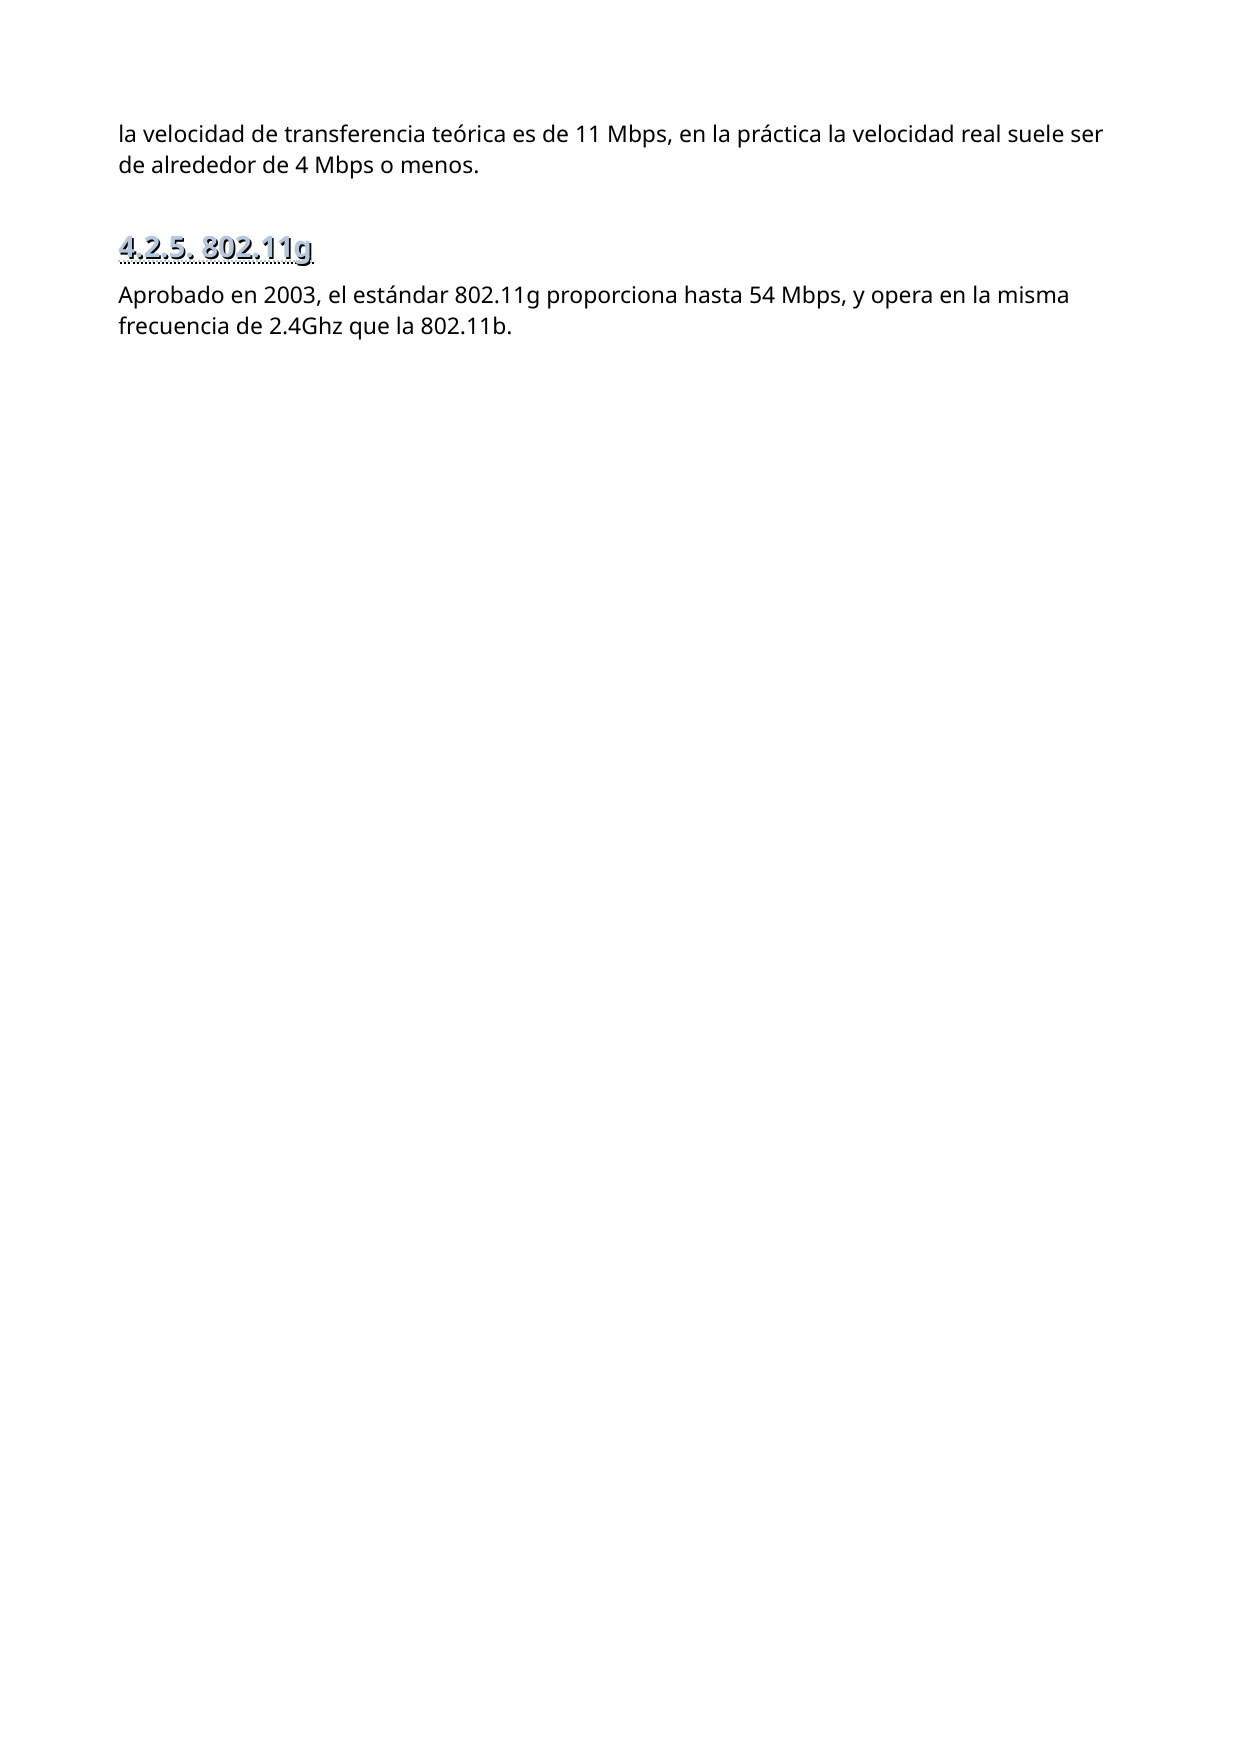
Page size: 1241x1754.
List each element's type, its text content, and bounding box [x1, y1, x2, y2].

subtitle 4.2.5. 802.11g [118, 226, 1122, 266]
text la velocidad de transferencia teórica es de 11 Mbps, en la práctica la velocidad real suele ser de alrededor de 4 Mbps o menos. [118, 118, 1122, 181]
text Aprobado en 2003, el estándar 802.11g proporciona hasta 54 Mbps, y opera en la misma frecuencia de 2.4Ghz que la 802.11b. [118, 279, 1122, 341]
